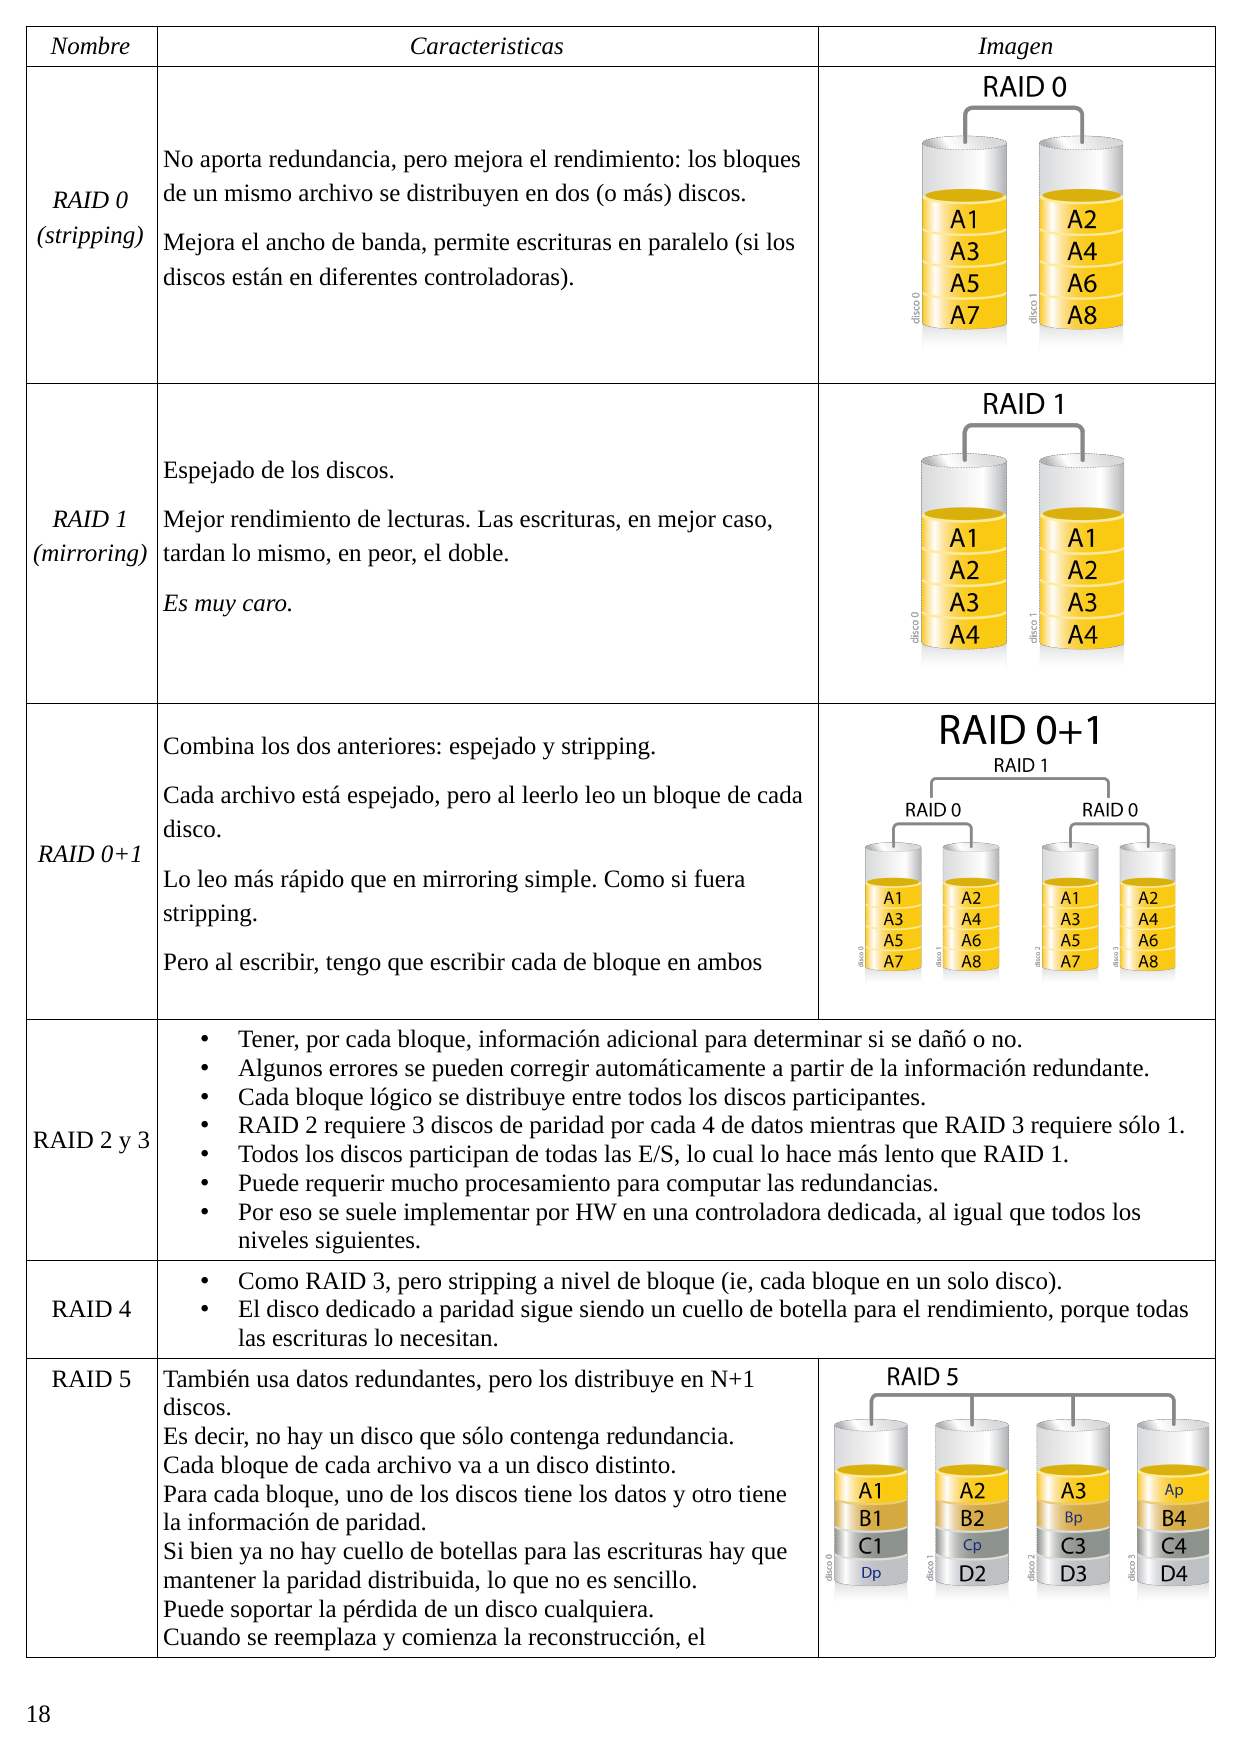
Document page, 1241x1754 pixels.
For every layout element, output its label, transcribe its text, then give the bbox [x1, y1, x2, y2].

picture [857, 708, 1176, 984]
table_header Nombre [27, 27, 157, 66]
table_cell RAID 5 [27, 1359, 157, 1657]
table_cell [819, 704, 1215, 1018]
table_cell [819, 1359, 1215, 1657]
table_header Imagen [819, 27, 1215, 66]
table_cell Como RAID 3, pero stripping a nivel de bloque (ie, cada bloque en un solo disco). El disco dedicado a paridad sigue siendo un cuello de botella para el rendimiento, porque todas las escrituras lo necesitan. [158, 1261, 1215, 1358]
table_cell Tener, por cada bloque, información adicional para determinar si se dañó o no. Algunos errores se pueden corregir automáticamente a partir de la información redundante. Cada bloque lógico se distribuye entre todos los discos participantes. RAID 2 requiere 3 discos de paridad por cada 4 de datos mientras que RAID 3 requiere sólo 1. Todos los discos participan de todas las E/S, lo cual lo hace más lento que RAID 1. Puede requerir mucho procesamiento para computar las redundancias. Por eso se suele implementar por HW en una controladora dedicada, al igual que todos los niveles siguientes. [158, 1020, 1215, 1260]
table_cell Combina los dos anteriores: espejado y stripping. Cada archivo está espejado, pero al leerlo leo un bloque de cada disco. Lo leo más rápido que en mirroring simple. Como si fuera stripping. Pero al escribir, tengo que escribir cada de bloque en ambos [158, 704, 818, 1018]
picture [909, 388, 1125, 669]
picture [910, 71, 1124, 349]
table_cell También usa datos redundantes, pero los distribuye en N+1 discos. Es decir, no hay un disco que sólo contenga redundancia. Cada bloque de cada archivo va a un disco distinto. Para cada bloque, uno de los discos tiene los datos y otro tiene la información de paridad. Si bien ya no hay cuello de botellas para las escrituras hay que mantener la paridad distribuida, lo que no es sencillo. Puede soportar la pérdida de un disco cualquiera. Cuando se reemplaza y comienza la reconstrucción, el [158, 1359, 818, 1657]
table_cell [819, 67, 1215, 383]
table_cell No aporta redundancia, pero mejora el rendimiento: los bloques de un mismo archivo se distribuyen en dos (o más) discos. Mejora el ancho de banda, permite escrituras en paralelo (si los discos están en diferentes controladoras). [158, 67, 818, 383]
table_cell RAID 2 y 3 [27, 1020, 157, 1260]
table_cell [819, 384, 1215, 703]
table_cell RAID 0+1 [27, 704, 157, 1018]
table_cell Espejado de los discos. Mejor rendimiento de lecturas. Las escrituras, en mejor caso, tardan lo mismo, en peor, el doble. Es muy caro. [158, 384, 818, 703]
picture [824, 1363, 1210, 1603]
table_cell RAID 4 [27, 1261, 157, 1358]
table_cell RAID 0 (stripping) [27, 67, 157, 383]
table_header Caracteristicas [158, 27, 818, 66]
table_cell RAID 1 (mirroring) [27, 384, 157, 703]
